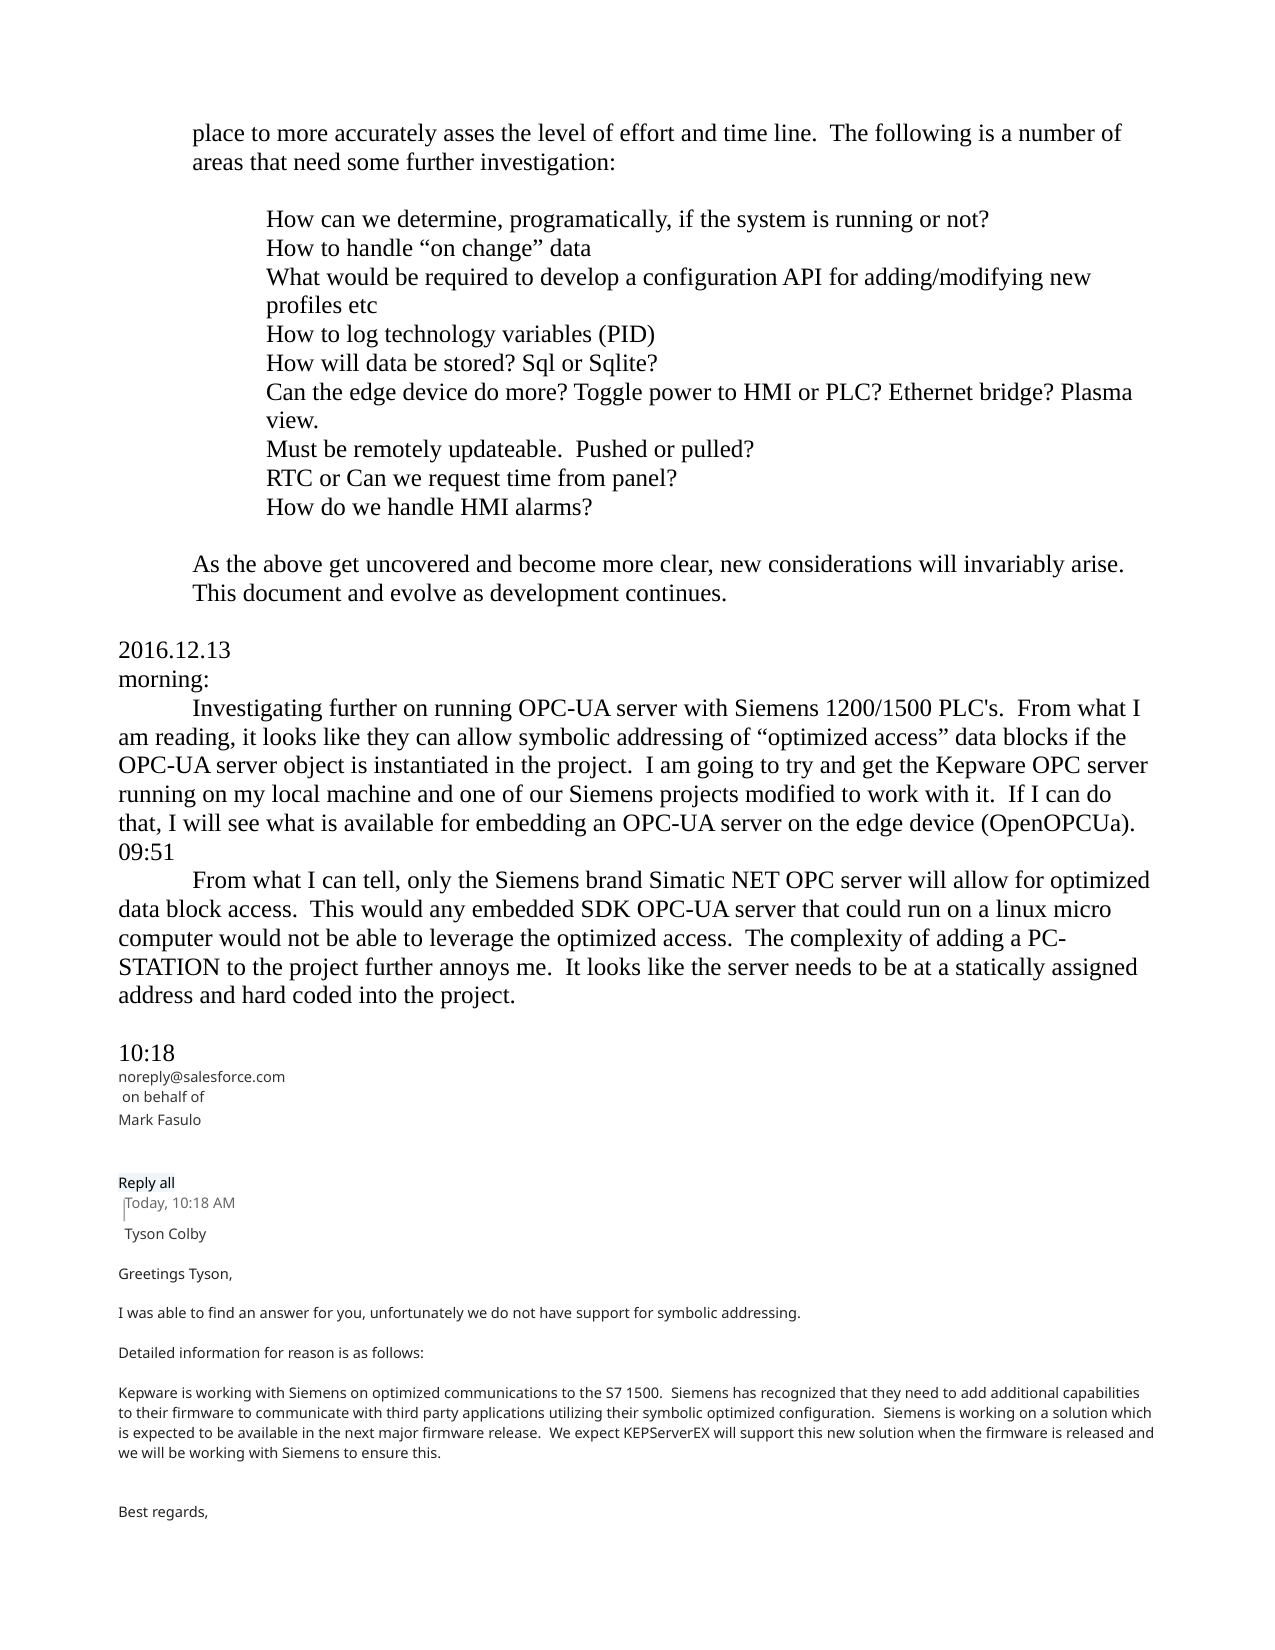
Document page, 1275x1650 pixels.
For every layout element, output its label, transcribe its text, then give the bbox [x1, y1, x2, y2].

text noreply@salesforce.com [118, 1067, 1157, 1087]
text 2016.12.13 [118, 636, 1157, 664]
text How do we handle HMI alarms? [266, 492, 1157, 521]
text Mark Fasulo [118, 1110, 1157, 1130]
text Greetings Tyson, I was able to find an answer for you, unfortunately we do not have support for symbolic addressing. Detailed information for reason is as follows: Kepware is working with Siemens on optimized communications to the S7 1500. Siemens has recognized that they need to add additional capabilities to their firmware to communicate with third party applications utilizing their symbolic optimized configuration. Siemens is working on a solution which is expected to be available in the next major firmware release. We expect KEPServerEX will support this new solution when the firmware is released and we will be working with Siemens to ensure this. Best regards, [118, 1263, 1157, 1522]
text How to handle “on change” data [266, 233, 1157, 262]
text How to log technology variables (PID) [266, 319, 1157, 348]
text Can the edge device do more? Toggle power to HMI or PLC? Ethernet bridge? Plasma view. [266, 377, 1157, 434]
text What would be required to develop a configuration API for adding/modifying new profiles etc [266, 262, 1157, 319]
text 09:51 [118, 837, 1157, 866]
text Today, 10:18 AM [124, 1192, 1157, 1212]
text place to more accurately asses the level of effort and time line. The following is a number of areas that need some further investigation: [192, 118, 1157, 176]
text | [118, 1192, 124, 1222]
text How can we determine, programatically, if the system is running or not? [266, 204, 1157, 233]
text From what I can tell, only the Siemens brand Simatic NET OPC server will allow for optimized data block access. This would any embedded SDK OPC-UA server that could run on a linux micro computer would not be able to leverage the optimized access. The complexity of adding a PC-STATION to the project further annoys me. It looks like the server needs to be at a statically assigned address and hard coded into the project. [118, 866, 1157, 1009]
text How will data be stored? Sql or Sqlite? [266, 348, 1157, 377]
text morning: [118, 664, 1157, 693]
text 10:18 [118, 1038, 1157, 1067]
text on behalf of [118, 1087, 1157, 1107]
text As the above get uncovered and become more clear, new considerations will invariably arise. This document and evolve as development continues. [192, 549, 1157, 607]
text Investigating further on running OPC-UA server with Siemens 1200/1500 PLC's. From what I am reading, it looks like they can allow symbolic addressing of “optimized access” data blocks if the OPC-UA server object is instantiated in the project. I am going to try and get the Kepware OPC server running on my local machine and one of our Siemens projects modified to work with it. If I can do that, I will see what is available for embedding an OPC-UA server on the edge device (OpenOPCUa). [118, 693, 1157, 837]
text Tyson Colby [118, 1216, 1157, 1244]
text RTC or Can we request time from panel? [266, 463, 1157, 492]
text Reply all [118, 1173, 1157, 1192]
text Must be remotely updateable. Pushed or pulled? [266, 434, 1157, 463]
